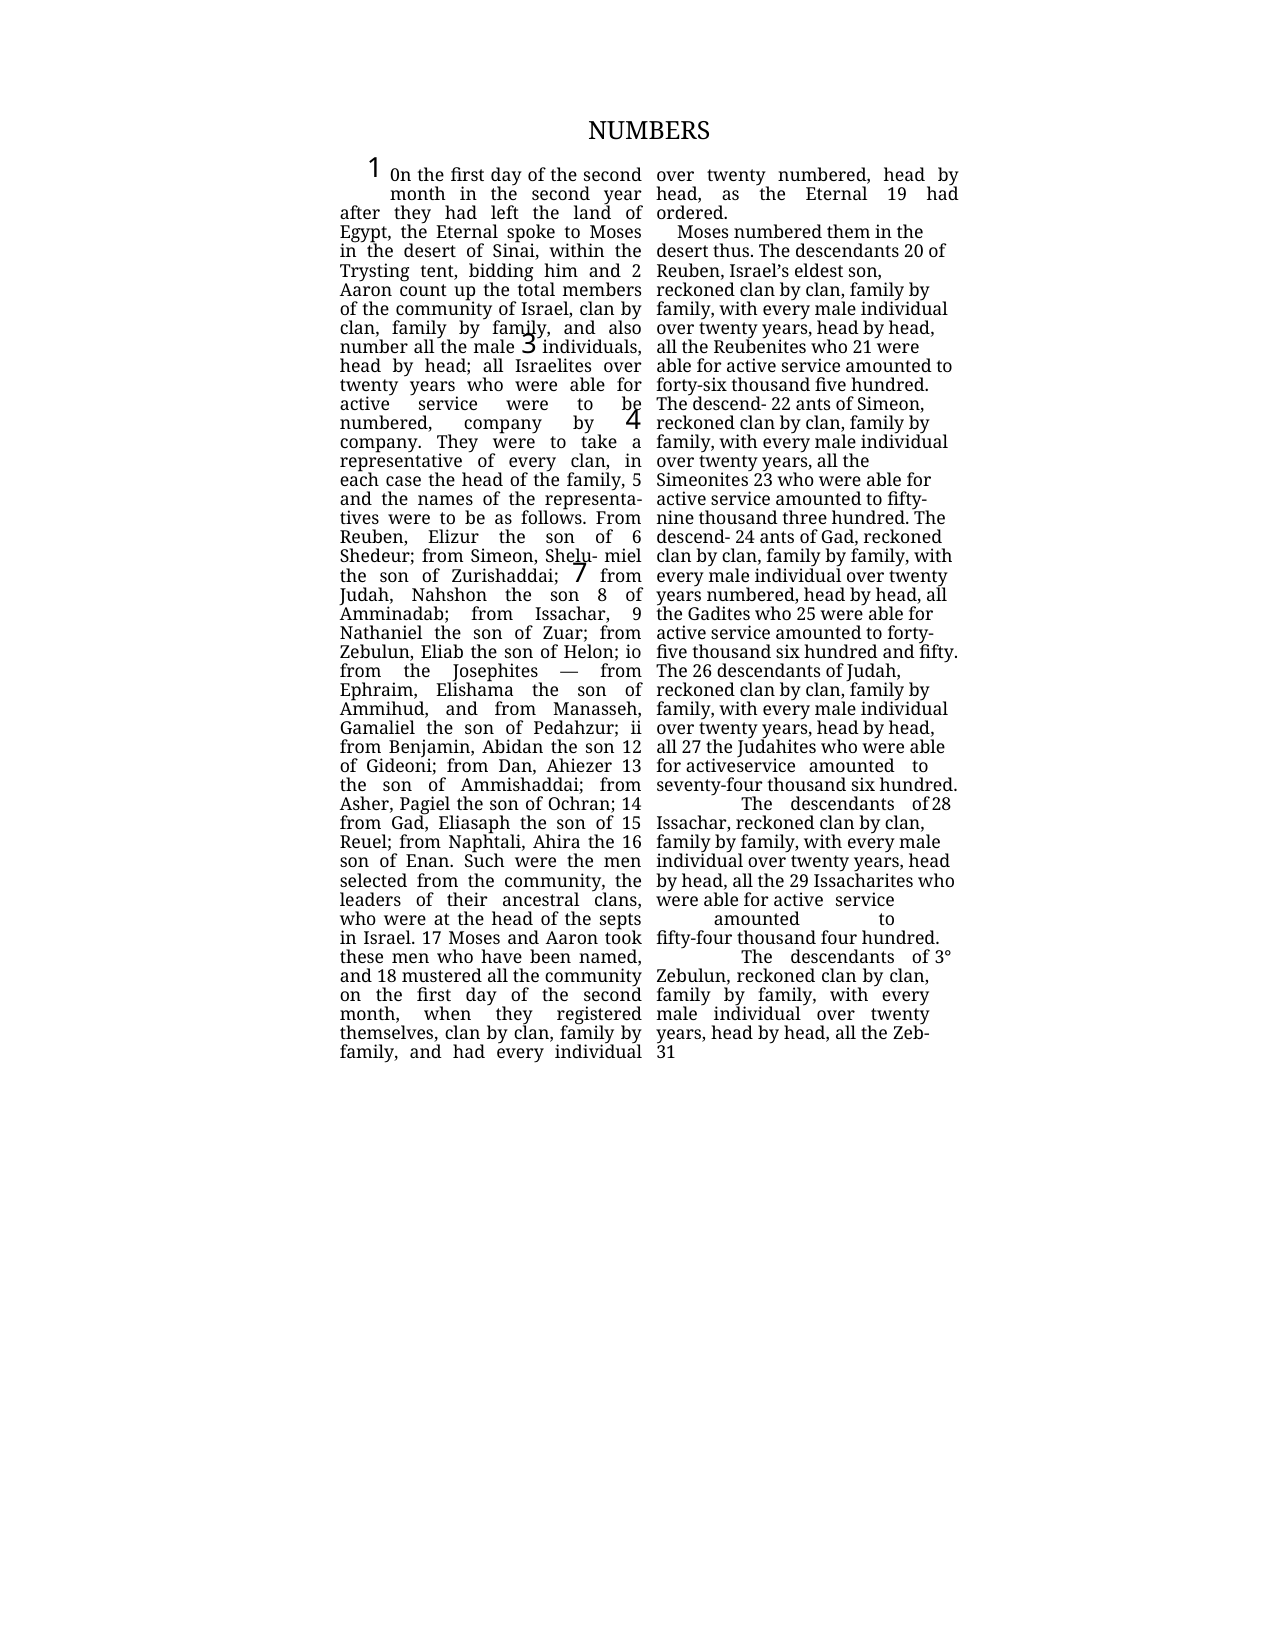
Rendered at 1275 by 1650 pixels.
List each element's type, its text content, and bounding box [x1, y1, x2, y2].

text over twenty numbered, head by head, as the Eternal 19 had ordered. [656, 166, 958, 224]
text Zebulun, reckoned clan by clan, family by family, with every male individual over twenty years, head by head, all the Zeb- 31 [656, 967, 929, 1062]
text Moses numbered them in the desert thus. The descendants 20 of Reuben, Israel’s eldest son, reckoned clan by clan, family by family, with every male indi­vidual over twenty years, head by head, all the Reubenites who 21 were able for active service amounted to forty-six thousand five hundred. The descend- 22 ants of Simeon, reckoned clan by clan, family by family, with every male individual over twenty years, all the Simeonites 23 who were able for active service amounted to fifty-nine thousand three hundred. The descend- 24 ants of Gad, reckoned clan by clan, family by family, with every male individual over twenty years numbered, head by head, all the Gadites who 25 were able for active service amounted to forty-five thousand six hundred and fifty. The 26 descendants of Judah, reckoned clan by clan, family by family, with every male individual over twenty years, head by head, all 27 the Judahites who were able for active service amounted to [656, 224, 958, 776]
text Issachar, reckoned clan by clan, family by family, with every male individual over twenty years, head by head, all the 29 Issacharites who were able for active service amounted to [656, 814, 958, 929]
subtitle NUMBERS [339, 120, 958, 145]
text 10n the first day of the second month in the second year after they had left the land of Egypt, the Eternal spoke to Moses in the desert of Sinai, within the Trysting tent, bidding him and 2 Aaron count up the total mem­bers of the community of Israel, clan by clan, family by family, and also number all the male 3 individuals, head by head; all Israelites over twenty years who were able for active service were to be numbered, company by 4 company. They were to take a representative of every clan, in each case the head of the family, 5 and the names of the representa­tives were to be as follows. From Reuben, Elizur the son of 6 Shedeur; from Simeon, Shelu- miel the son of Zurishaddai; 7 from Judah, Nahshon the son 8 of Amminadab; from Issachar, 9 Nathaniel the son of Zuar; from Zebulun, Eliab the son of Helon; io from the Josephites — from Ephraim, Elishama the son of Ammihud, and from Manasseh, Gamaliel the son of Pedahzur; ii from Benjamin, Abidan the son 12 of Gideoni; from Dan, Ahiezer 13 the son of Ammishaddai; from Asher, Pagiel the son of Ochran; 14 from Gad, Eliasaph the son of 15 Reuel; from Naphtali, Ahira the 16 son of Enan. Such were the men selected from the com­munity, the leaders of their an­cestral clans, who were at the head of the septs in Israel. 17 Moses and Aaron took these men who have been named, and 18 mustered all the community on the first day of the second month, when they registered themselves, clan by clan, family by family, and had every indi­vidual [339, 166, 642, 1062]
text seventy-four thousand six hun­dred. The descendants of 28 [656, 776, 958, 814]
text fifty-four thousand four hun­dred. The descendants of 3° [656, 929, 958, 967]
